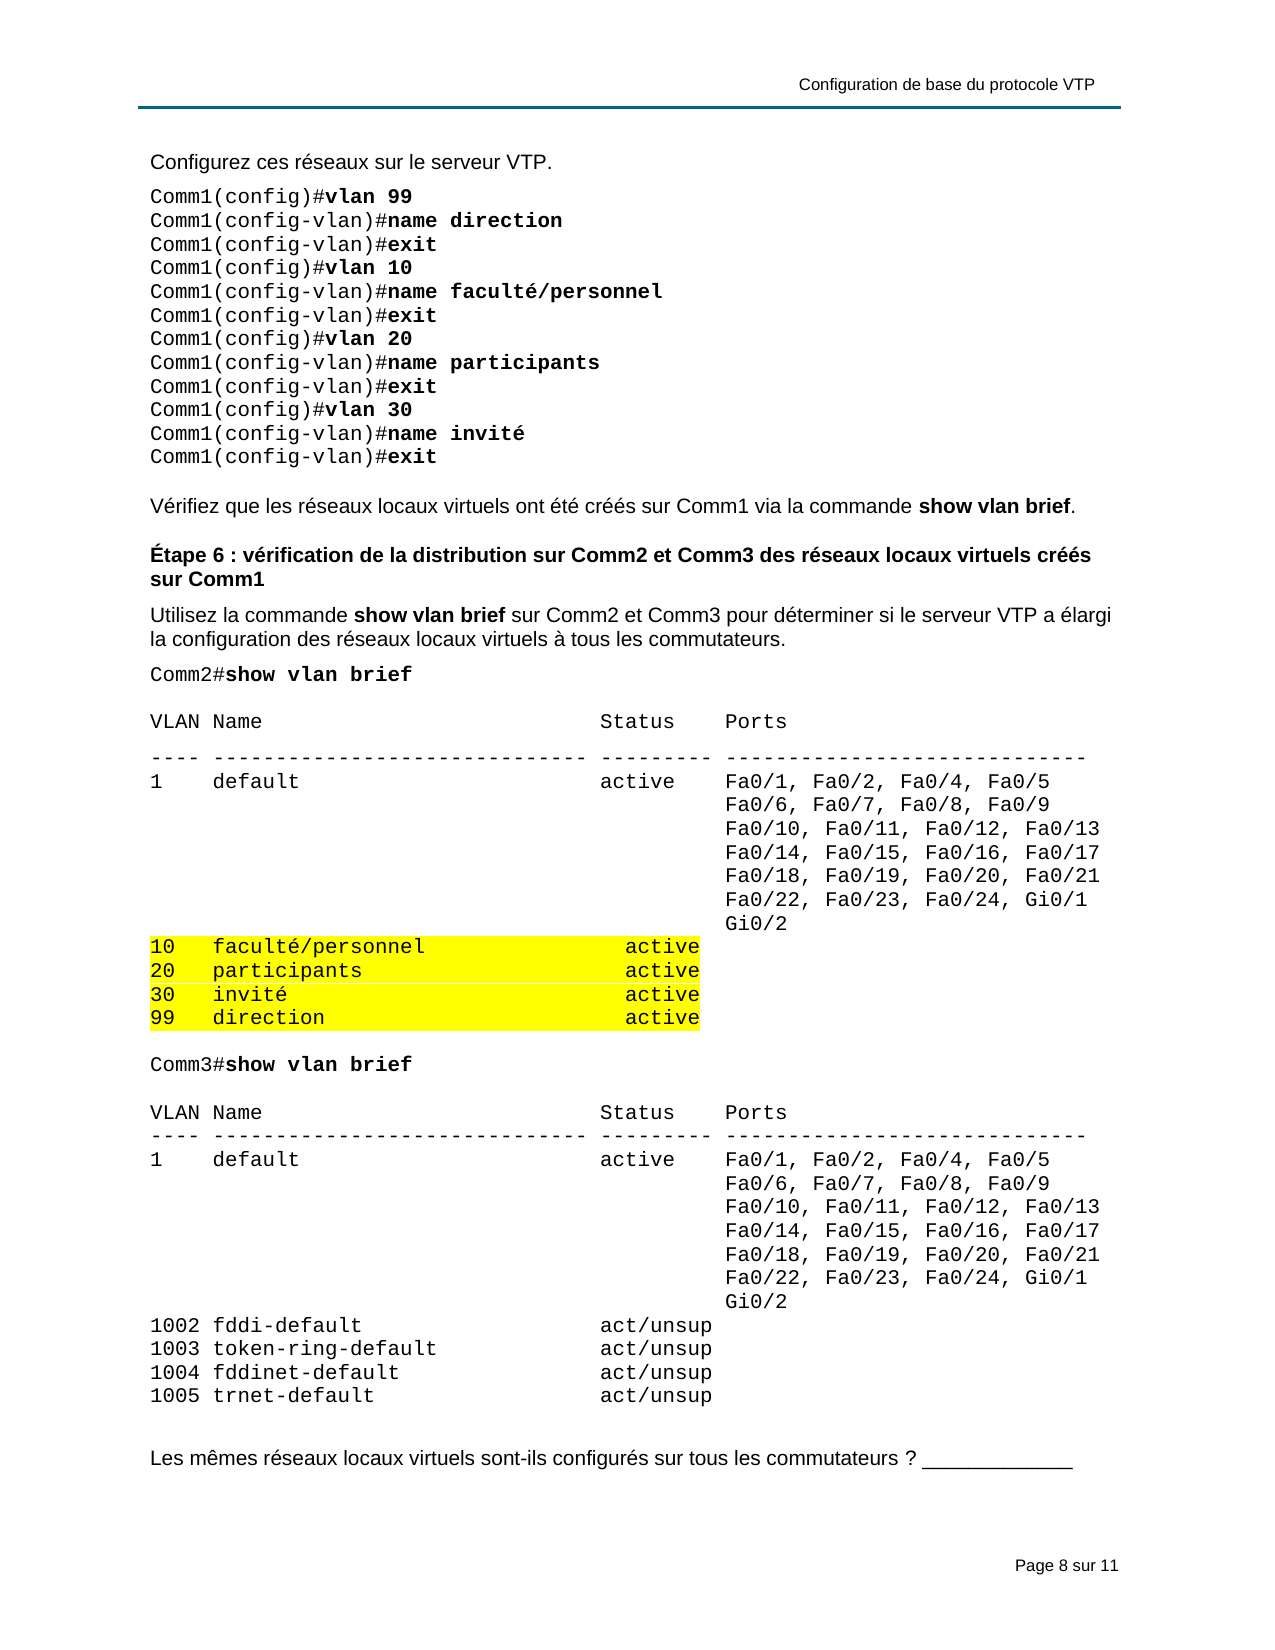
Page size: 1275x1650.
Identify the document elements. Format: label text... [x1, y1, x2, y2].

text 30 invité active [150, 983, 1125, 1007]
text Fa0/22, Fa0/23, Fa0/24, Gi0/1 [150, 1267, 1125, 1291]
text Gi0/2 [150, 913, 1125, 936]
text ---- ------------------------------ --------- ----------------------------- [150, 1125, 1125, 1149]
text 1005 trnet-default act/unsup [150, 1386, 1125, 1409]
text Fa0/6, Fa0/7, Fa0/8, Fa0/9 [150, 794, 1125, 818]
text Fa0/22, Fa0/23, Fa0/24, Gi0/1 [150, 889, 1125, 913]
text Utilisez la commande show vlan brief sur Comm2 et Comm3 pour déterminer si le serveur VTP a élargi la configuration des réseaux locaux virtuels à tous les commutateurs. [150, 603, 1125, 651]
text Fa0/14, Fa0/15, Fa0/16, Fa0/17 [150, 1220, 1125, 1244]
text Comm1(config-vlan)#exit [150, 447, 1125, 470]
text Comm3#show vlan brief [150, 1054, 1125, 1078]
text Fa0/14, Fa0/15, Fa0/16, Fa0/17 [150, 842, 1125, 865]
text 10 faculté/personnel active [150, 936, 1125, 960]
text Gi0/2 [150, 1291, 1125, 1314]
text Comm1(config)#vlan 20 [150, 328, 1125, 352]
text Comm1(config)#vlan 99 [150, 186, 1125, 210]
text 1 default active Fa0/1, Fa0/2, Fa0/4, Fa0/5 [150, 1149, 1125, 1173]
text 1002 fddi-default act/unsup [150, 1314, 1125, 1338]
text Comm1(config-vlan)#exit [150, 376, 1125, 399]
text Comm1(config-vlan)#name direction [150, 210, 1125, 234]
text Comm1(config-vlan)#exit [150, 305, 1125, 328]
text Fa0/18, Fa0/19, Fa0/20, Fa0/21 [150, 865, 1125, 889]
text Configurez ces réseaux sur le serveur VTP. [150, 150, 1125, 174]
text 20 participants active [150, 960, 1125, 983]
text Fa0/18, Fa0/19, Fa0/20, Fa0/21 [150, 1244, 1125, 1267]
text Fa0/10, Fa0/11, Fa0/12, Fa0/13 [150, 818, 1125, 842]
text ---- ------------------------------ --------- ----------------------------- [150, 747, 1125, 771]
text Les mêmes réseaux locaux virtuels sont-ils configurés sur tous les commutateurs ? _____________ [150, 1446, 1125, 1469]
text Comm1(config-vlan)#name invité [150, 423, 1125, 447]
text Étape 6 : vérification de la distribution sur Comm2 et Comm3 des réseaux locaux virtuels créés sur Comm1 [150, 543, 1125, 591]
text Comm1(config-vlan)#name faculté/personnel [150, 281, 1125, 305]
text Fa0/10, Fa0/11, Fa0/12, Fa0/13 [150, 1196, 1125, 1220]
text Comm1(config)#vlan 10 [150, 257, 1125, 281]
text Comm1(config-vlan)#name participants [150, 352, 1125, 376]
text Comm2#show vlan brief VLAN Name Status Ports [150, 664, 1125, 734]
text 99 direction active [150, 1007, 1125, 1031]
text Fa0/6, Fa0/7, Fa0/8, Fa0/9 [150, 1173, 1125, 1196]
text Vérifiez que les réseaux locaux virtuels ont été créés sur Comm1 via la commande show vlan brief. [150, 494, 1125, 518]
text 1004 fddinet-default act/unsup [150, 1362, 1125, 1386]
text 1 default active Fa0/1, Fa0/2, Fa0/4, Fa0/5 [150, 771, 1125, 794]
text Comm1(config)#vlan 30 [150, 399, 1125, 423]
text 1003 token-ring-default act/unsup [150, 1338, 1125, 1362]
text Comm1(config-vlan)#exit [150, 234, 1125, 257]
text VLAN Name Status Ports [150, 1102, 1125, 1125]
